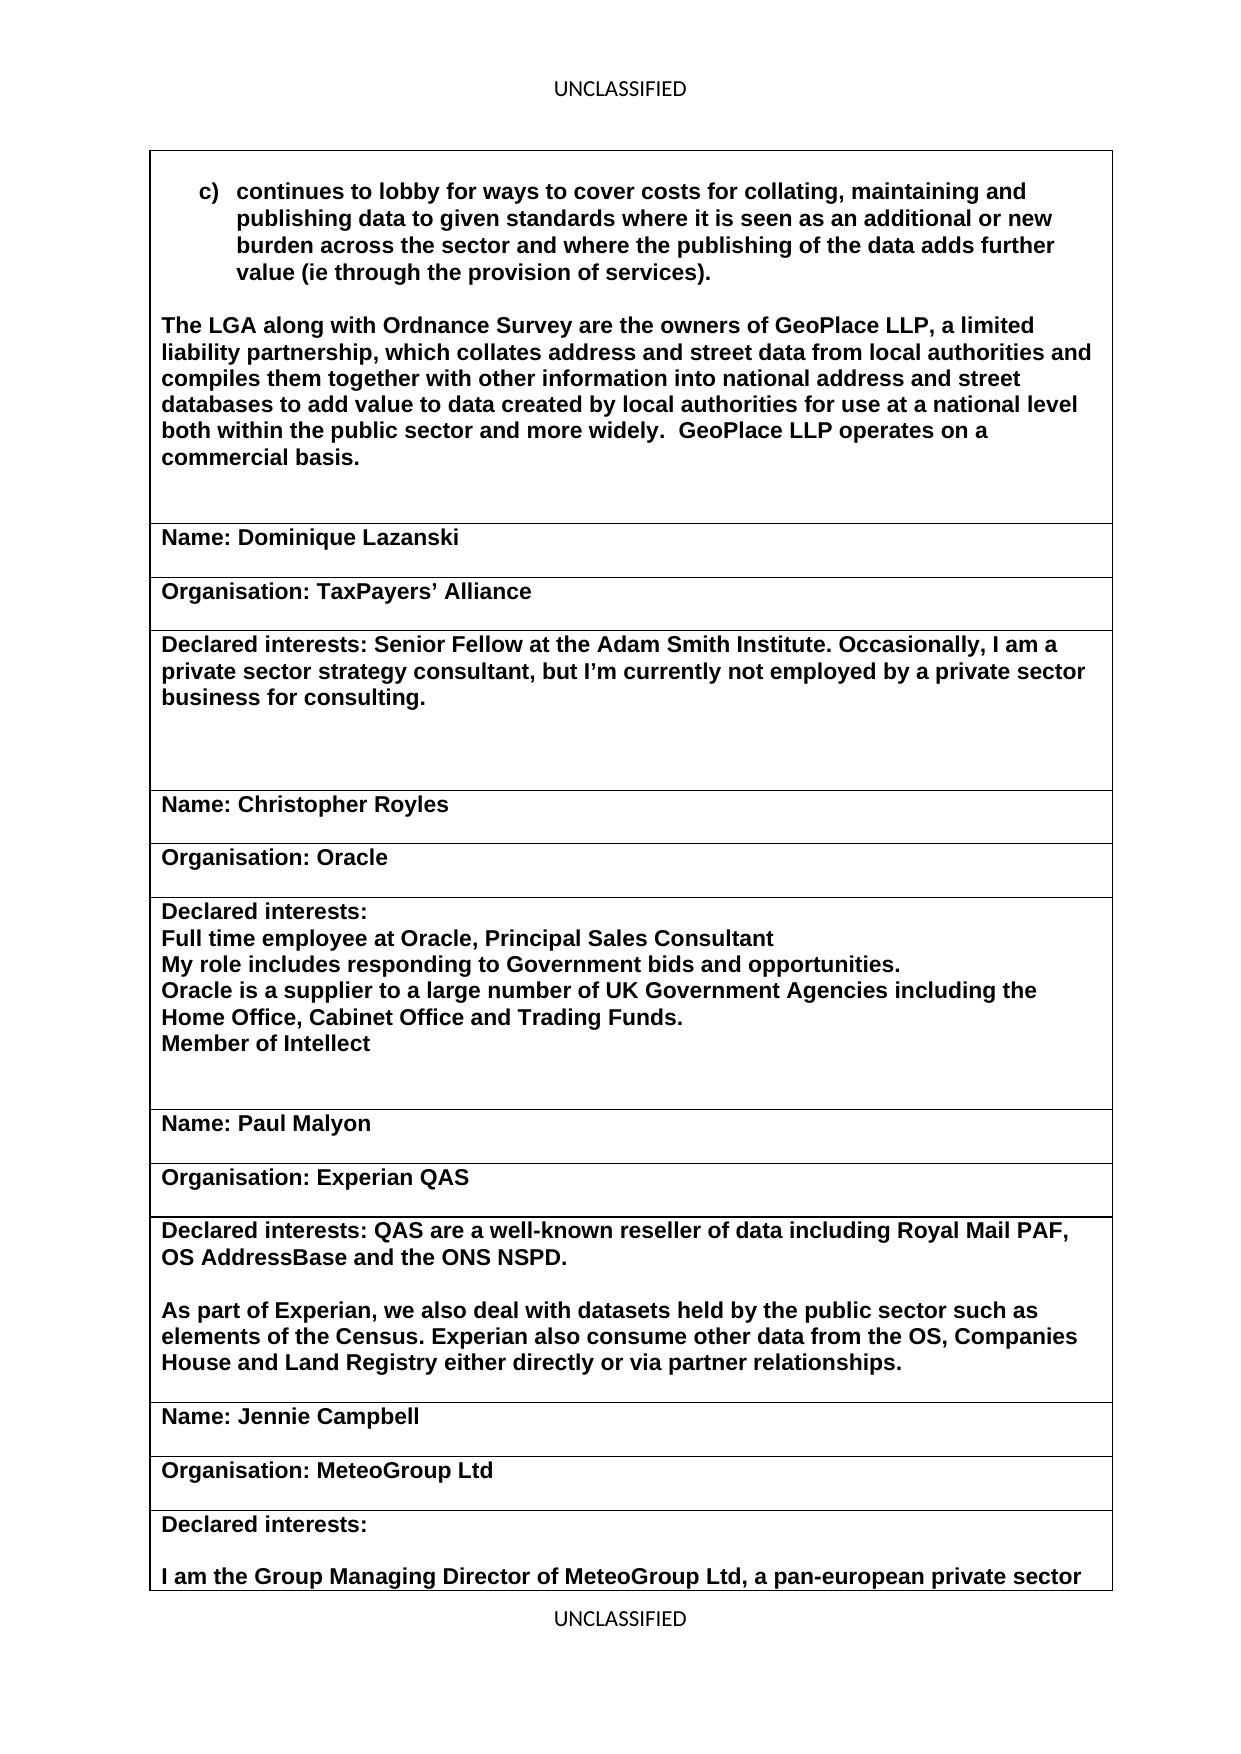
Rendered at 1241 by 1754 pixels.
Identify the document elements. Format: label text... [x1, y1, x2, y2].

table_cell Declared interests: QAS are a well-known reseller of data including Royal Mail PAF, OS AddressBase and the ONS NSPD. As part of Experian, we also deal with datasets held by the public sector such as elements of the Census. Experian also consume other data from the OS, Companies House and Land Registry either directly or via partner relationships. [151, 1218, 1112, 1402]
table_cell Organisation: TaxPayers’ Alliance [151, 578, 1112, 630]
table_cell Name: Jennie Campbell [151, 1403, 1112, 1456]
table_cell Declared interests: The Local Government Association represents local authorities who are users as well as providers of public data. The LGA has signed up to the principles of transparency and open data and: supports local authorities in opening up data where it meets local needs and demands to foster accountability, community collaboration and engagement, local economic growth, accountability and self service. advocates the opening up of key government datasets, in the interest of local authorities and local communities. continues to lobby for ways to cover costs for collating, maintaining and publishing data to given standards where it is seen as an additional or new burden across the sector and where the publishing of the data adds further value (ie through the provision of services). The LGA along with Ordnance Survey are the owners of GeoPlace LLP, a limited liability partnership, which collates address and street data from local authorities and compiles them together with other information into national address and street databases to add value to data created by local authorities for use at a national level both within the public sector and more widely. GeoPlace LLP operates on a commercial basis. [151, 151, 1112, 523]
table_cell Declared interests: Senior Fellow at the Adam Smith Institute. Occasionally, I am a private sector strategy consultant, but I’m currently not employed by a private sector business for consulting. [151, 631, 1112, 789]
table_cell Organisation: Experian QAS [151, 1164, 1112, 1216]
table_cell Organisation: Oracle [151, 844, 1112, 897]
table_cell Name: Dominique Lazanski [151, 524, 1112, 577]
table_cell Organisation: MeteoGroup Ltd [151, 1457, 1112, 1509]
table_cell Name: Paul Malyon [151, 1110, 1112, 1163]
table_cell Name: Christopher Royles [151, 791, 1112, 843]
table_cell Declared interests: I am the Group Managing Director of MeteoGroup Ltd, a pan-european private sector [151, 1511, 1112, 1589]
table_cell Declared interests: Full time employee at Oracle, Principal Sales Consultant My role includes responding to Government bids and opportunities. Oracle is a supplier to a large number of UK Government Agencies including the Home Office, Cabinet Office and Trading Funds. Member of Intellect [151, 898, 1112, 1109]
